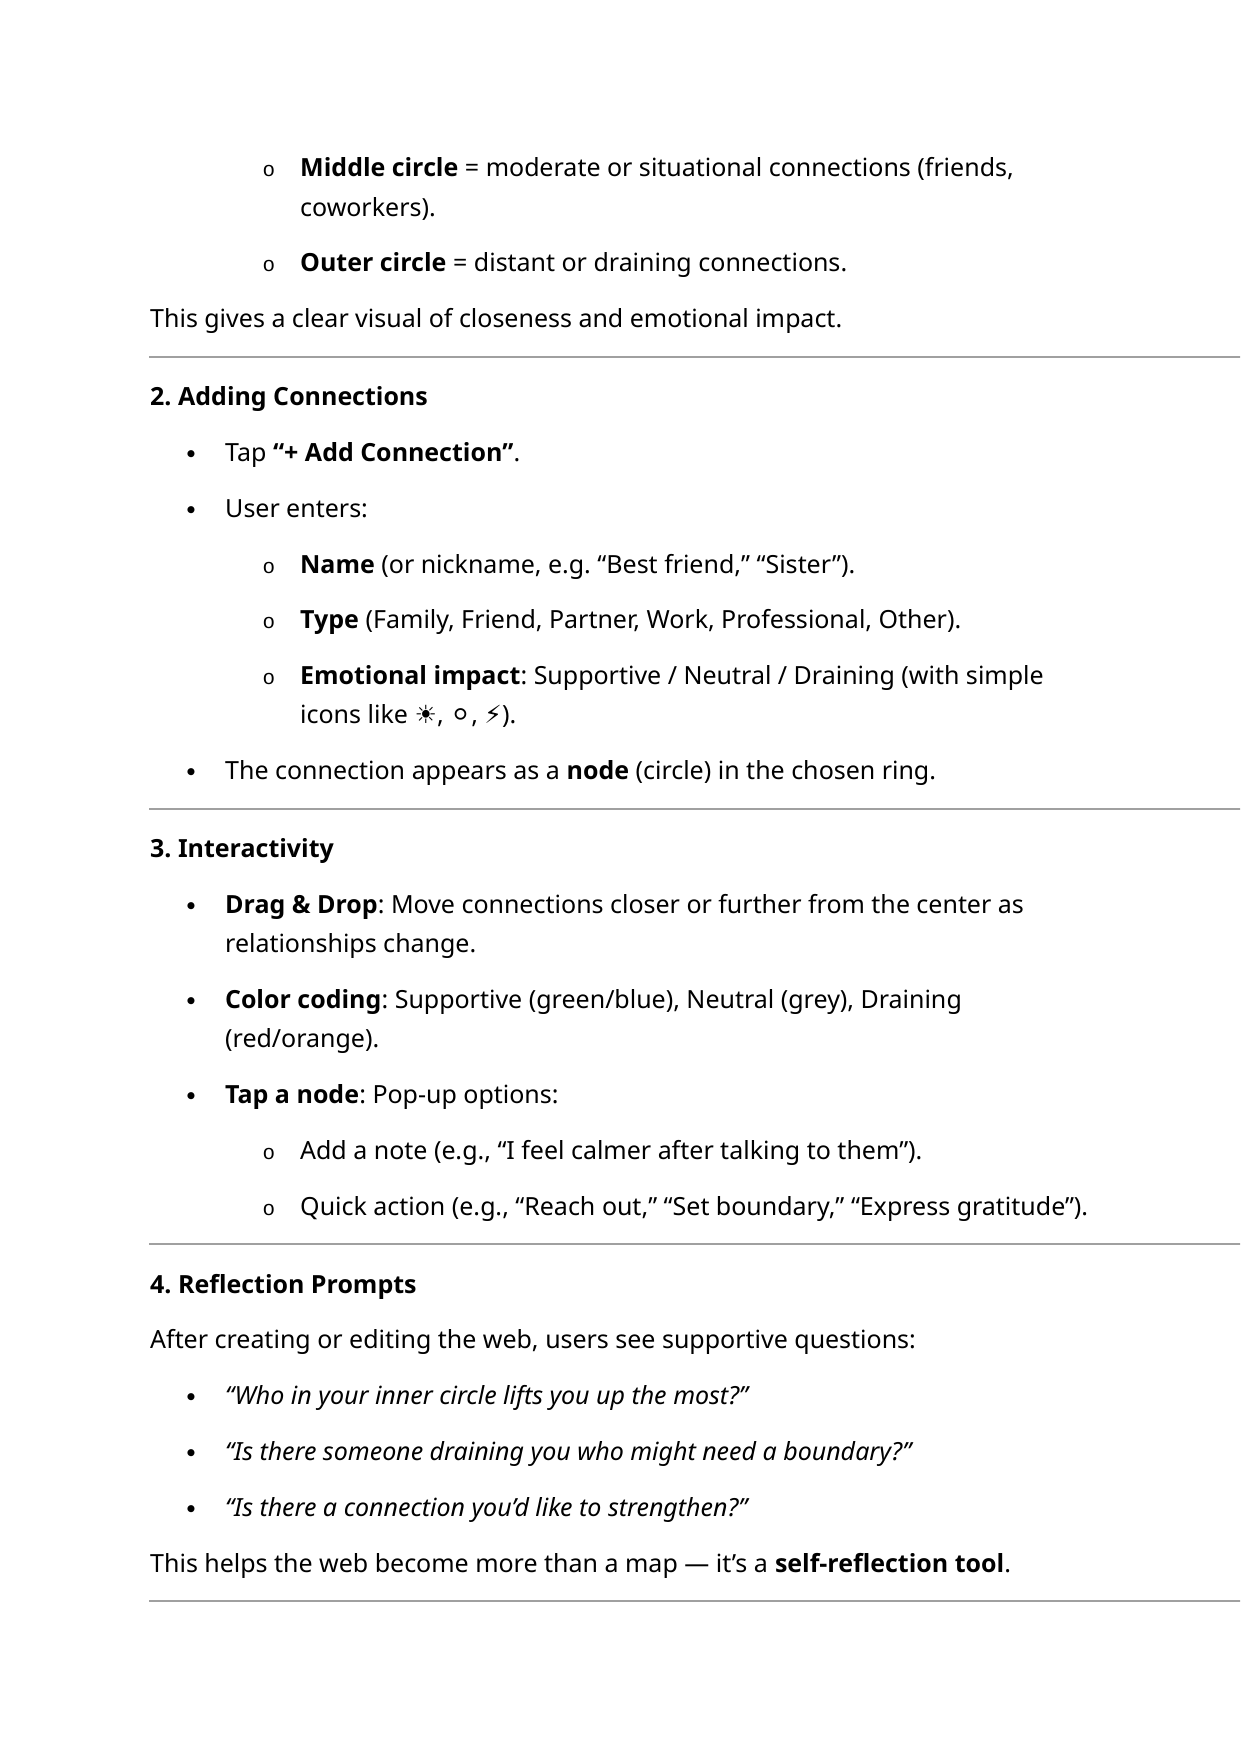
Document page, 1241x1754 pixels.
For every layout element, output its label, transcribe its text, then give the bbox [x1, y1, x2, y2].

list “Who in your inner circle lifts you up the most?” [187, 1378, 1090, 1412]
list The connection appears as a node (circle) in the chosen ring. [187, 753, 1090, 787]
list “Is there a connection you’d like to strengthen?” [187, 1489, 1090, 1524]
list Add a note (e.g., “I feel calmer after talking to them”). [262, 1132, 1090, 1167]
text 2. Adding Connections [150, 379, 1090, 413]
text After creating or editing the web, users see supportive questions: [150, 1322, 1090, 1356]
list Emotional impact: Supportive / Neutral / Draining (with simple icons like ☀️, ⚪, ⚡). [262, 658, 1090, 731]
list “Is there someone draining you who might need a boundary?” [187, 1434, 1090, 1468]
list Tap “+ Add Connection”. [187, 434, 1090, 469]
list Tap a node: Pop-up options: [187, 1077, 1090, 1111]
list Quick action (e.g., “Reach out,” “Set boundary,” “Express gratitude”). [262, 1188, 1090, 1222]
list Type (Family, Friend, Partner, Work, Professional, Other). [262, 602, 1090, 636]
list Middle circle = moderate or situational connections (friends, coworkers). [262, 150, 1090, 223]
list Color coding: Supportive (green/blue), Neutral (grey), Draining (red/orange). [187, 982, 1090, 1055]
list Drag & Drop: Move connections closer or further from the center as relationships change. [187, 887, 1090, 960]
list Name (or nickname, e.g. “Best friend,” “Sister”). [262, 546, 1090, 580]
list Outer circle = distant or draining connections. [262, 245, 1090, 279]
text 3. Interactivity [150, 831, 1090, 865]
text This helps the web become more than a map — it’s a self-reflection tool. [150, 1545, 1090, 1579]
text 4. Reflection Prompts [150, 1266, 1090, 1300]
list User enters: [187, 490, 1090, 524]
text This gives a clear visual of closeness and emotional impact. [150, 301, 1090, 335]
